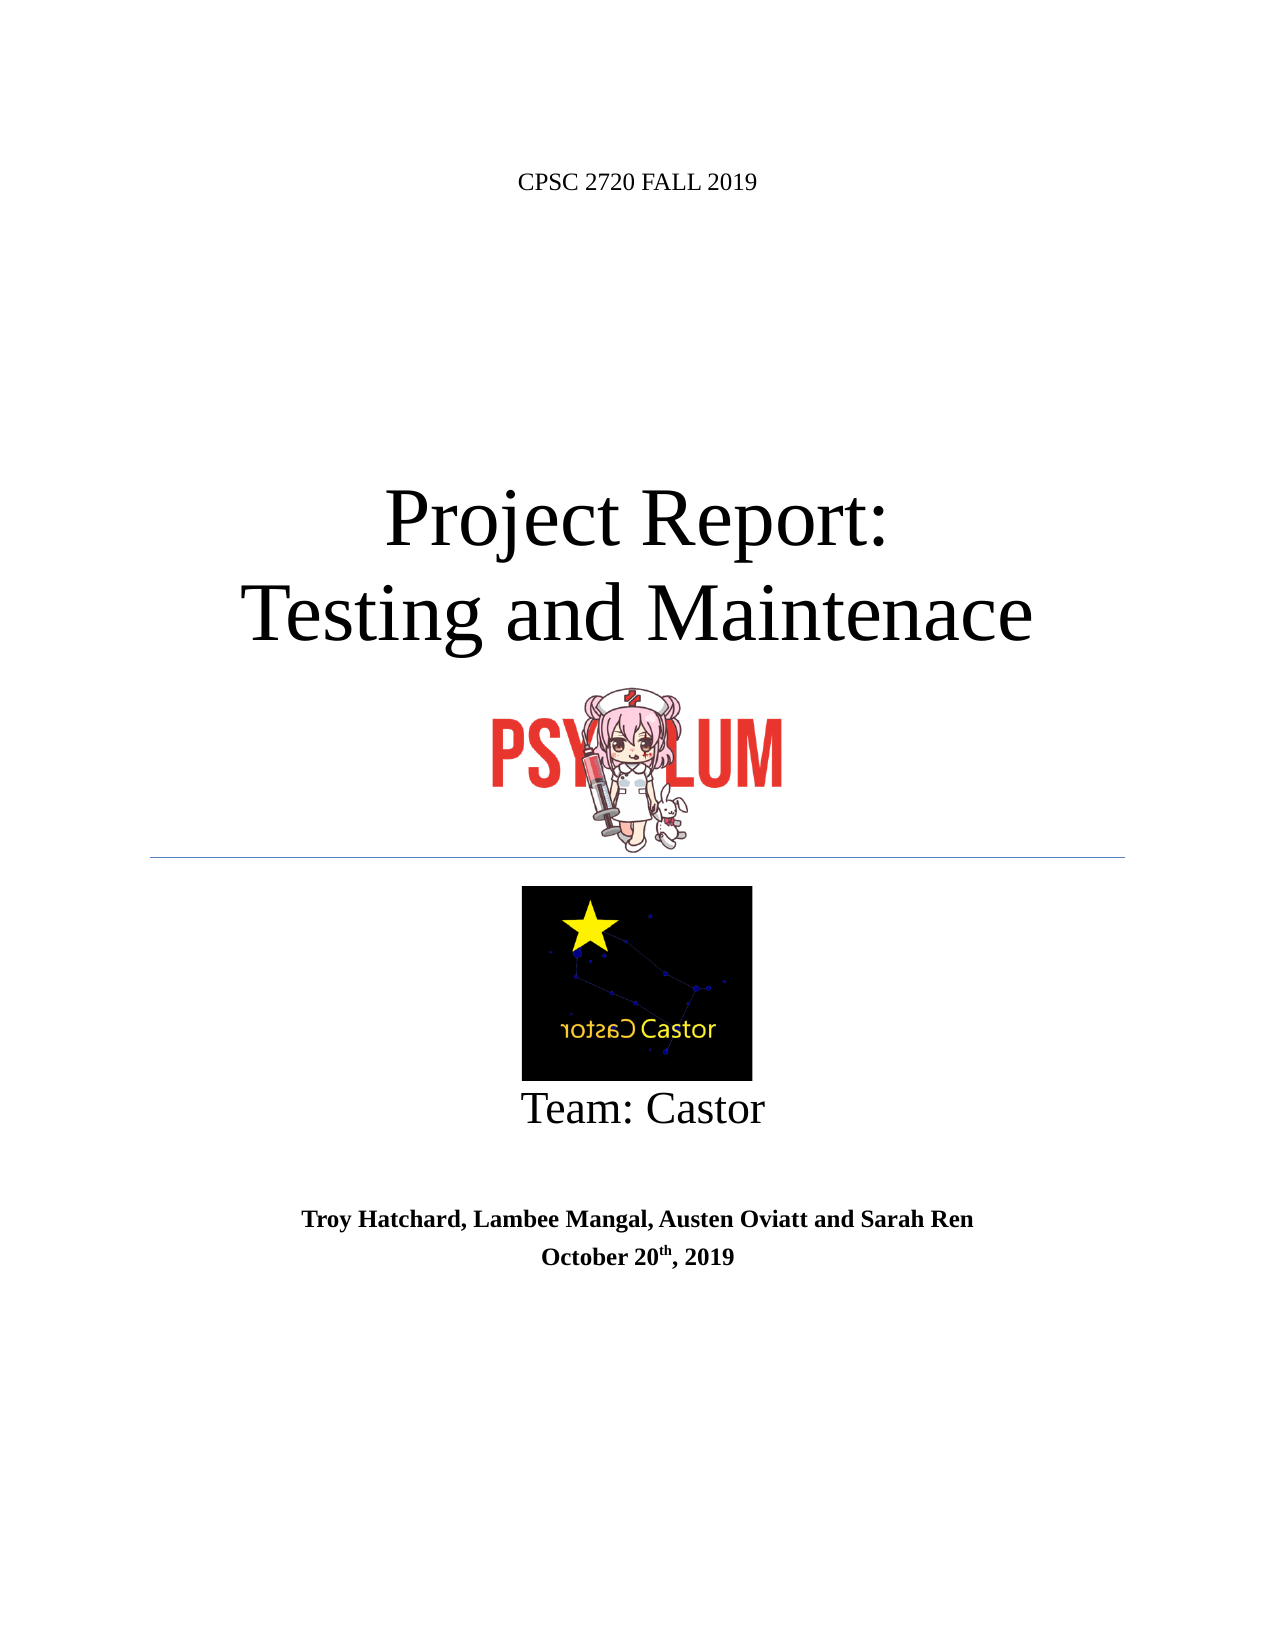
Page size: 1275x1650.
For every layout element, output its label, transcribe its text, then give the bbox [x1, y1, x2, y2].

picture [521, 886, 753, 1081]
table_cell Team: Castor [150, 858, 1125, 1162]
table_cell [150, 1162, 1125, 1200]
table_cell October 20th, 2019 [150, 1237, 1125, 1275]
table_header CPSC 2720 FALL 2019 [150, 167, 1125, 467]
picture [492, 687, 782, 857]
table_cell Troy Hatchard, Lambee Mangal, Austen Oviatt and Sarah Ren [150, 1200, 1125, 1237]
table_cell Project Report: Testing and Maintenace [150, 467, 1125, 857]
